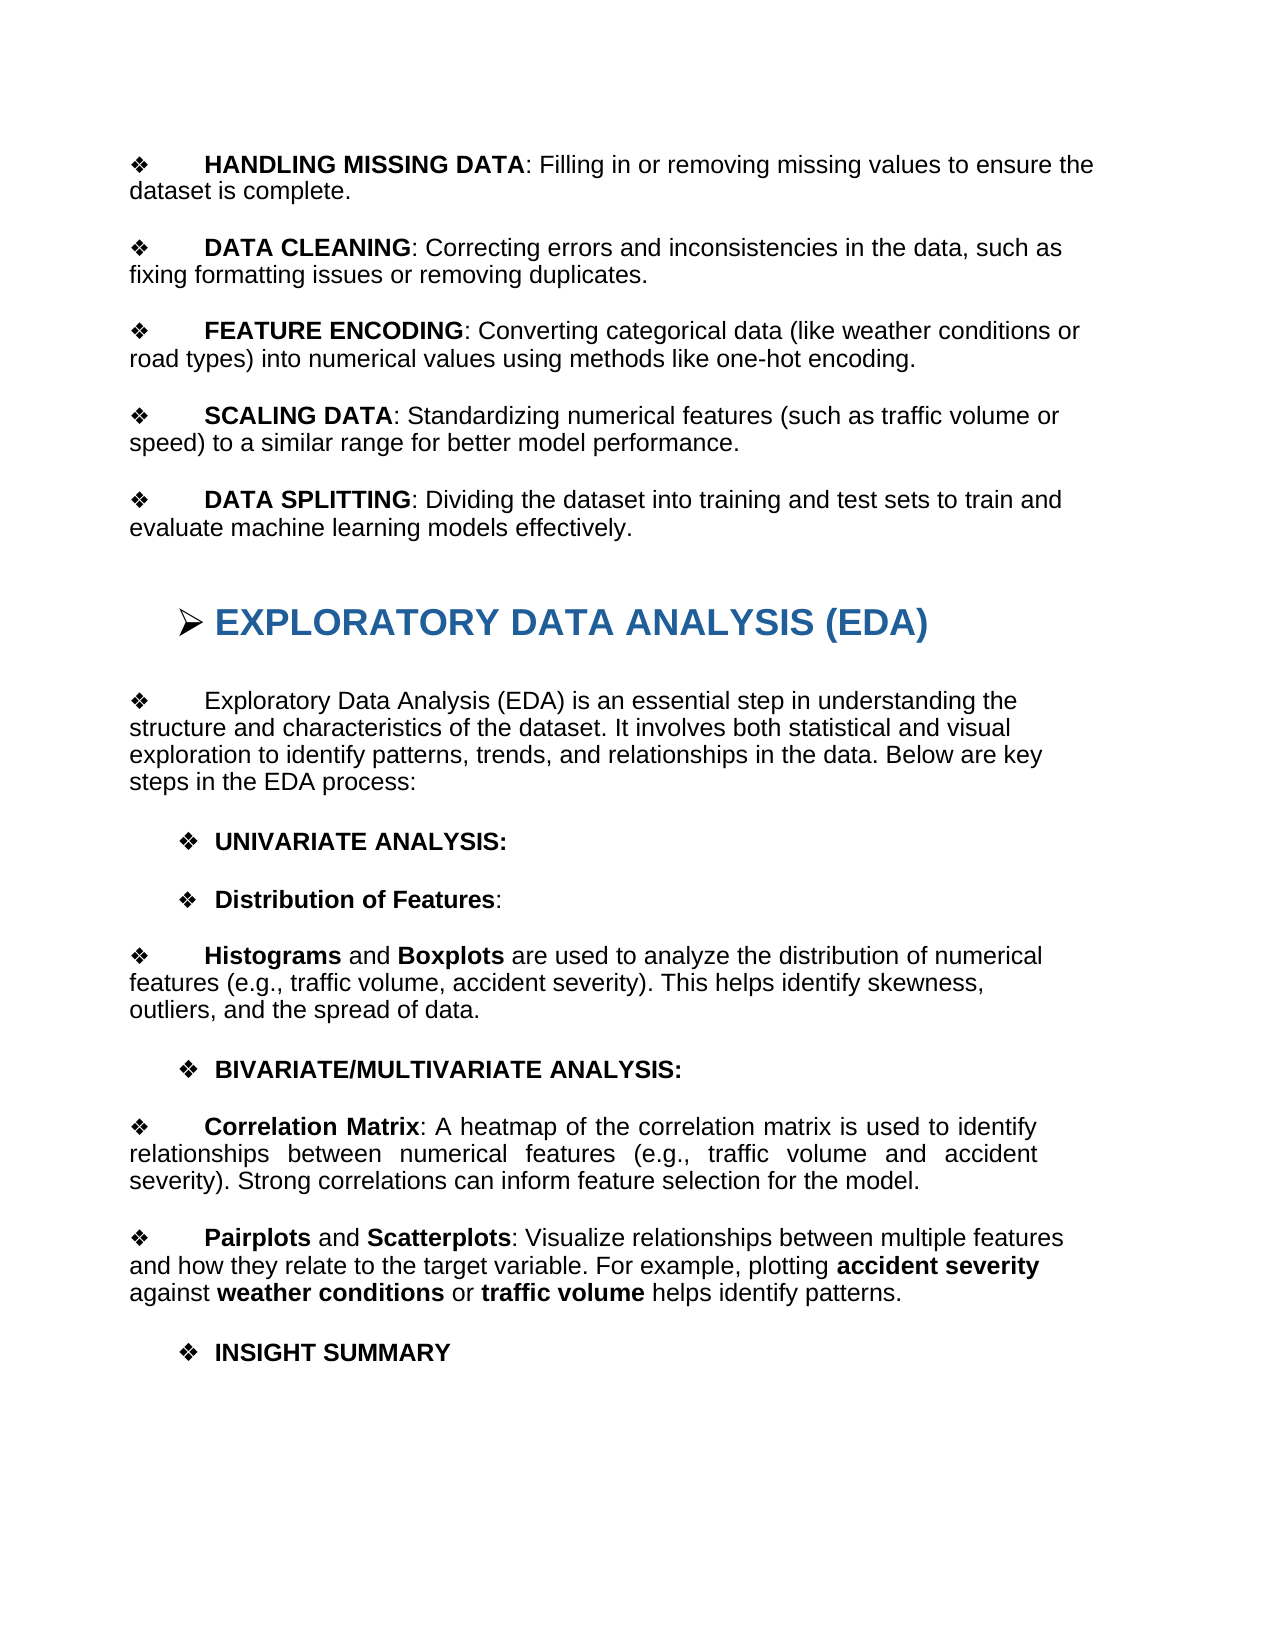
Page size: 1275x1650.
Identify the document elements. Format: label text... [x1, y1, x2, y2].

subtitle EXPLORATORY DATA ANALYSIS (EDA) [177, 595, 1133, 646]
subtitle BIVARIATE/MULTIVARIATE ANALYSIS: [177, 1052, 1133, 1086]
list Histograms and Boxplots are used to analyze the distribution of numerical features (e.g., traffic volume, accident severity). This helps identify skewness, outliers, and the spread of data. [129, 941, 1053, 1024]
list FEATURE ENCODING: Converting categorical data (like weather conditions or road types) into numerical values using methods like one-hot encoding. [129, 316, 1090, 373]
list DATA SPLITTING: Dividing the dataset into training and test sets to train and evaluate machine learning models effectively. [129, 484, 1072, 541]
list SCALING DATA: Standardizing numerical features (such as traffic volume or speed) to a similar range for better model performance. [129, 401, 1070, 457]
list Pairplots and Scatterplots: Visualize relationships between multiple features and how they relate to the target variable. For example, plotting accident severity against weather conditions or traffic volume helps identify patterns. [129, 1223, 1089, 1307]
list Distribution of Features: [177, 883, 1133, 915]
list Exploratory Data Analysis (EDA) is an essential step in understanding the structure and characteristics of the dataset. It involves both statistical and visual exploration to identify patterns, trends, and relationships in the data. Below are key steps in the EDA process: [129, 686, 1096, 795]
list Correlation Matrix: A heatmap of the correlation matrix is used to identify relationships between numerical features (e.g., traffic volume and accident severity). Strong correlations can inform feature selection for the model. [129, 1112, 1037, 1195]
list HANDLING MISSING DATA: Filling in or removing missing values to ensure the dataset is complete. [129, 150, 1104, 205]
subtitle INSIGHT SUMMARY [177, 1334, 1133, 1368]
list DATA CLEANING: Correcting errors and inconsistencies in the data, such as fixing formatting issues or removing duplicates. [129, 233, 1072, 289]
subtitle UNIVARIATE ANALYSIS: [177, 824, 1133, 858]
